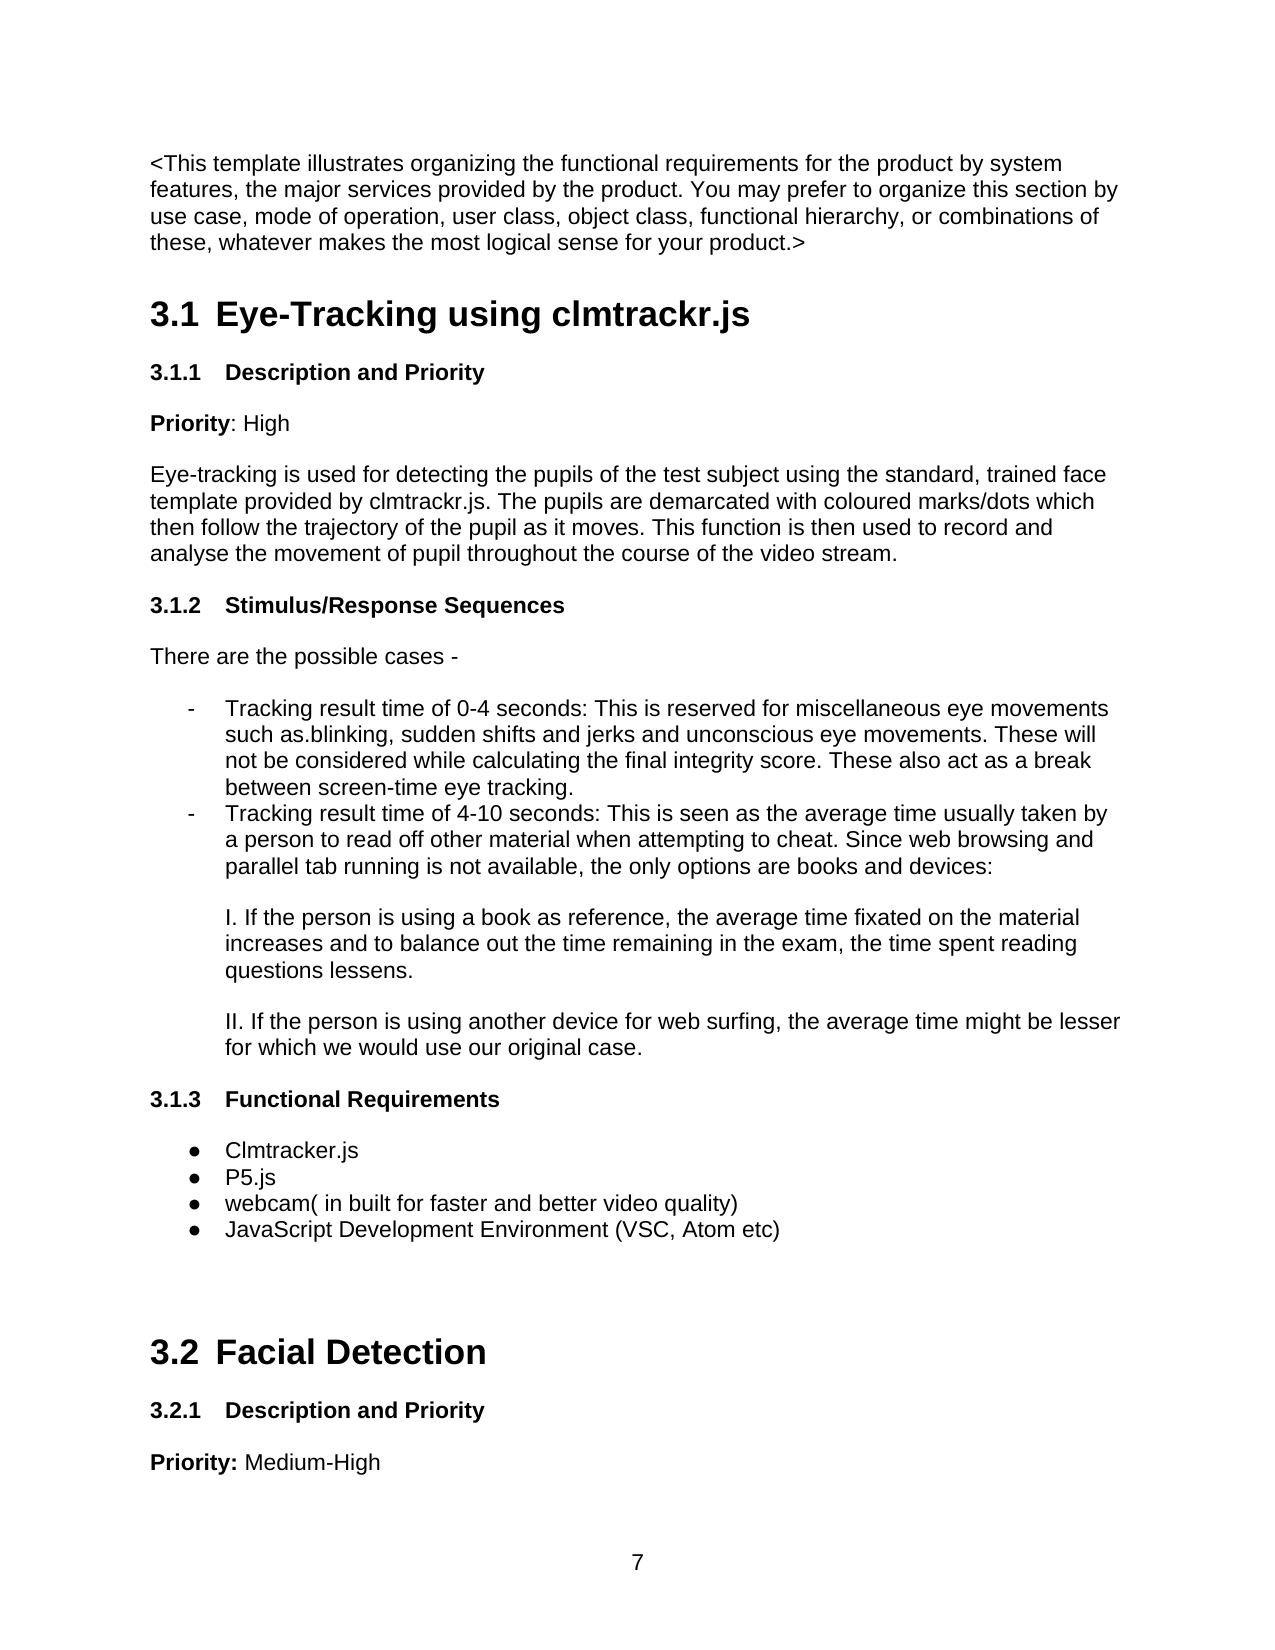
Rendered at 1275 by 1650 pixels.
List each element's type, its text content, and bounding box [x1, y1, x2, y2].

list P5.js [187, 1163, 1125, 1190]
text Eye-tracking is used for detecting the pupils of the test subject using the standard, trained face template provided by clmtrackr.js. The pupils are demarcated with coloured marks/dots which then follow the trajectory of the pupil as it moves. This function is then used to record and analyse the movement of pupil throughout the course of the video stream. [150, 461, 1125, 567]
text 3.2.1 Description and Priority [150, 1397, 1125, 1423]
list Tracking result time of 4-10 seconds: This is seen as the average time usually taken by a person to read off other material when attempting to cheat. Since web browsing and parallel tab running is not available, the only options are books and devices: [187, 800, 1125, 879]
text II. If the person is using another device for web surfing, the average time might be lesser for which we would use our original case. [225, 1008, 1125, 1061]
text 3.1.2 Stimulus/Response Sequences [150, 592, 1125, 618]
list JavaScript Development Environment (VSC, Atom etc) [187, 1216, 1125, 1242]
list Tracking result time of 0-4 seconds: This is reserved for miscellaneous eye movements such as.blinking, sudden shifts and jerks and unconscious eye movements. These will not be considered while calculating the final integrity score. These also act as a break between screen-time eye tracking. [187, 694, 1125, 800]
list Clmtracker.js [187, 1137, 1125, 1163]
text I. If the person is using a book as reference, the average time fixated on the material increases and to balance out the time remaining in the exam, the time spent reading questions lessens. [225, 904, 1125, 983]
text 3.1.3 Functional Requirements [150, 1086, 1125, 1112]
text 3.1.1 Description and Priority [150, 359, 1125, 385]
list webcam( in built for faster and better video quality) [187, 1190, 1125, 1216]
subtitle 3.2 Facial Detection [150, 1331, 1125, 1372]
subtitle 3.1 Eye-Tracking using clmtrackr.js [150, 293, 1125, 334]
text There are the possible cases - [150, 643, 1125, 669]
text Priority: High [150, 410, 1125, 436]
text <This template illustrates organizing the functional requirements for the product by system features, the major services provided by the product. You may prefer to organize this section by use case, mode of operation, user class, object class, functional hierarchy, or combinations of these, whatever makes the most logical sense for your product.> [150, 150, 1125, 255]
text Priority: Medium-High [150, 1448, 1125, 1475]
